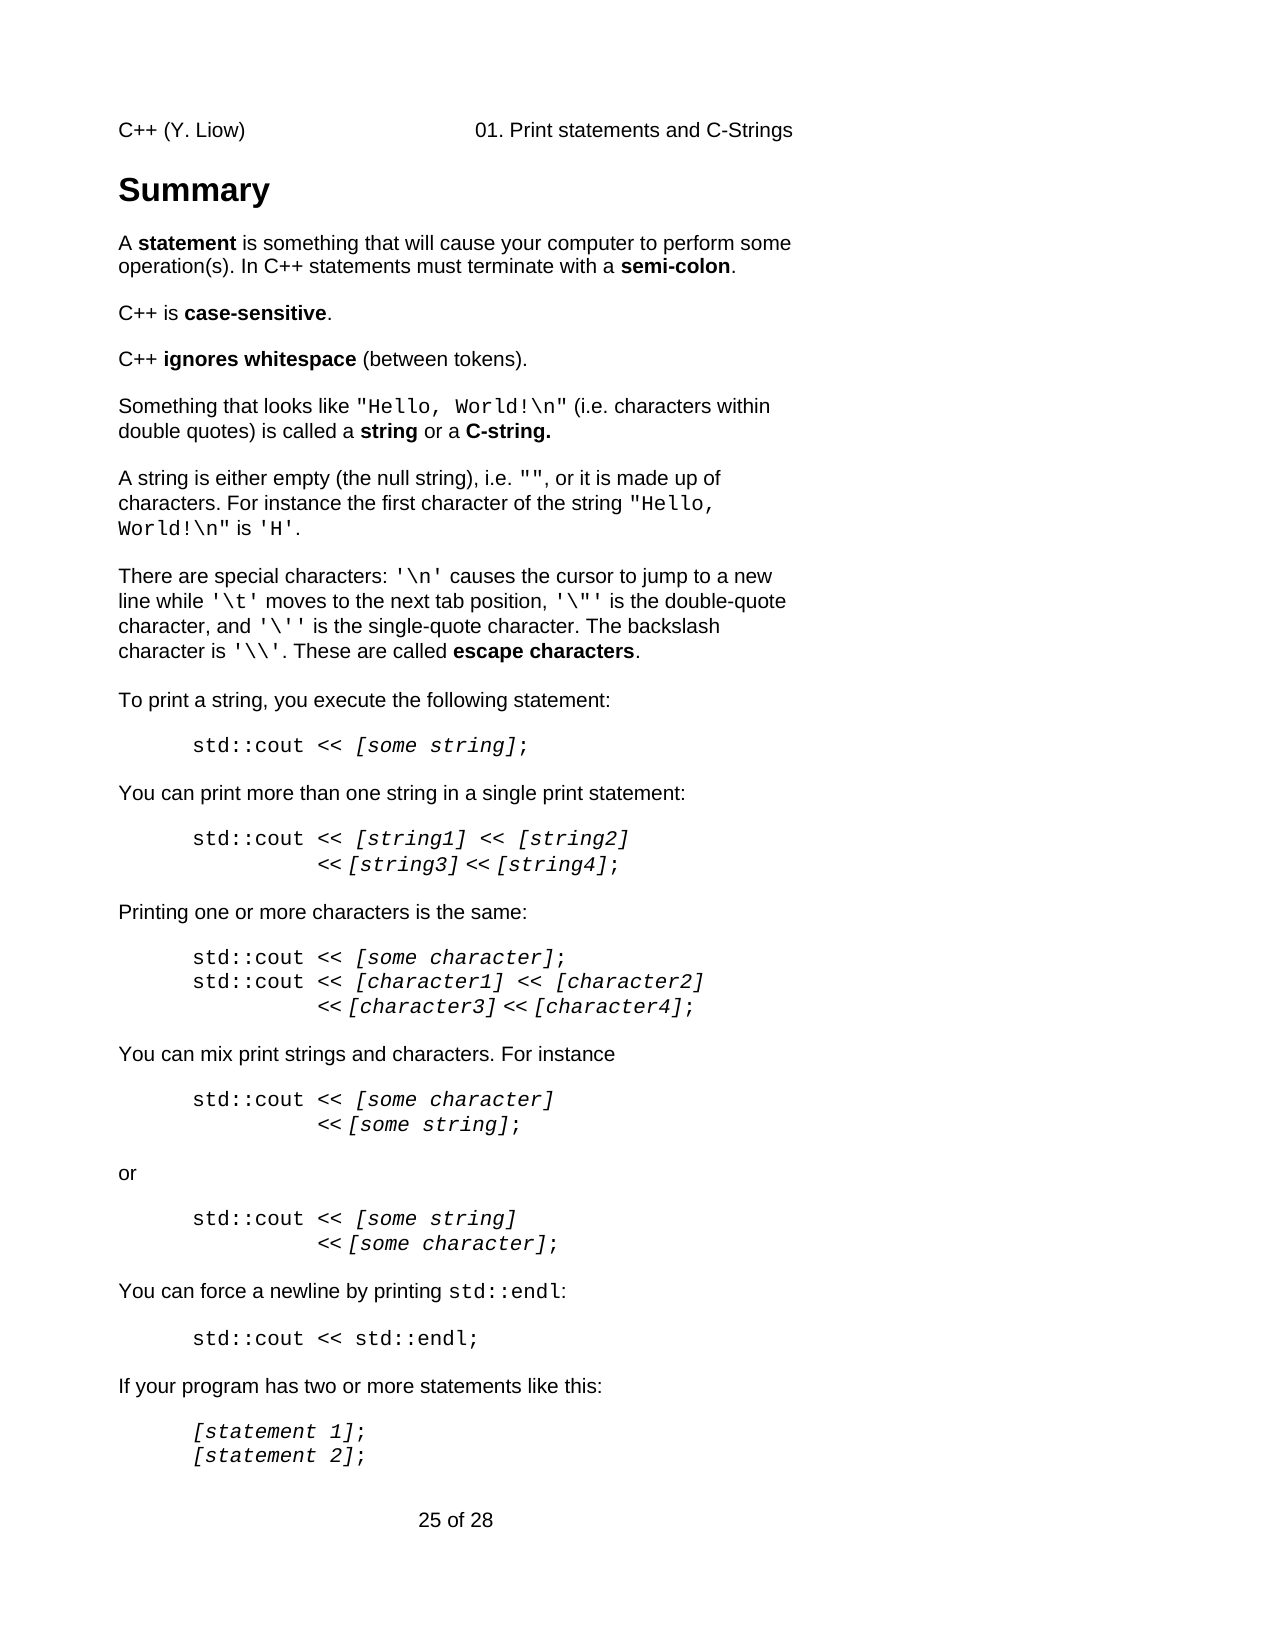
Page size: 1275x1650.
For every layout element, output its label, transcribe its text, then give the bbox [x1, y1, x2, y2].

text Summary [118, 171, 793, 209]
text << [some string]; [118, 1113, 793, 1138]
text << [some character]; [118, 1231, 793, 1257]
text [statement 2]; [118, 1445, 793, 1469]
text << [character3] << [character4]; [118, 994, 793, 1020]
text or [118, 1161, 793, 1184]
text To print a string, you execute the following statement: [118, 688, 793, 711]
text You can print more than one string in a single print statement: [118, 782, 793, 805]
text [statement 1]; [118, 1421, 793, 1445]
text std::cout << [string1] << [string2] [118, 828, 793, 852]
text A string is either empty (the null string), i.e. "", or it is made up of characters. For instance the first character of the string "Hello, World!\n" is 'H'. [118, 466, 793, 541]
text Printing one or more characters is the same: [118, 901, 793, 924]
text std::cout << std::endl; [118, 1328, 793, 1352]
text << [string3] << [string4]; [118, 852, 793, 877]
text std::cout << [some character]; [118, 947, 793, 971]
text You can mix print strings and characters. For instance [118, 1043, 793, 1066]
text std::cout << [some character] [118, 1089, 793, 1113]
text std::cout << [some string] [118, 1208, 793, 1231]
text Something that looks like "Hello, World!\n" (i.e. characters within double quotes) is called a string or a C-string. [118, 394, 793, 443]
text std::cout << [character1] << [character2] [118, 971, 793, 994]
text There are special characters: '\n' causes the cursor to jump to a new line while '\t' moves to the next tab position, '\"' is the double-quote character, and '\'' is the single-quote character. The backslash character is '\\'. These are called escape characters. [118, 564, 793, 665]
text C++ is case-sensitive. [118, 302, 793, 325]
text If your program has two or more statements like this: [118, 1375, 793, 1398]
text C++ ignores whitespace (between tokens). [118, 348, 793, 371]
text A statement is something that will cause your computer to perform some operation(s). In C++ statements must terminate with a semi-colon. [118, 232, 793, 278]
text You can force a newline by printing std::endl: [118, 1280, 793, 1305]
text std::cout << [some string]; [118, 735, 793, 758]
